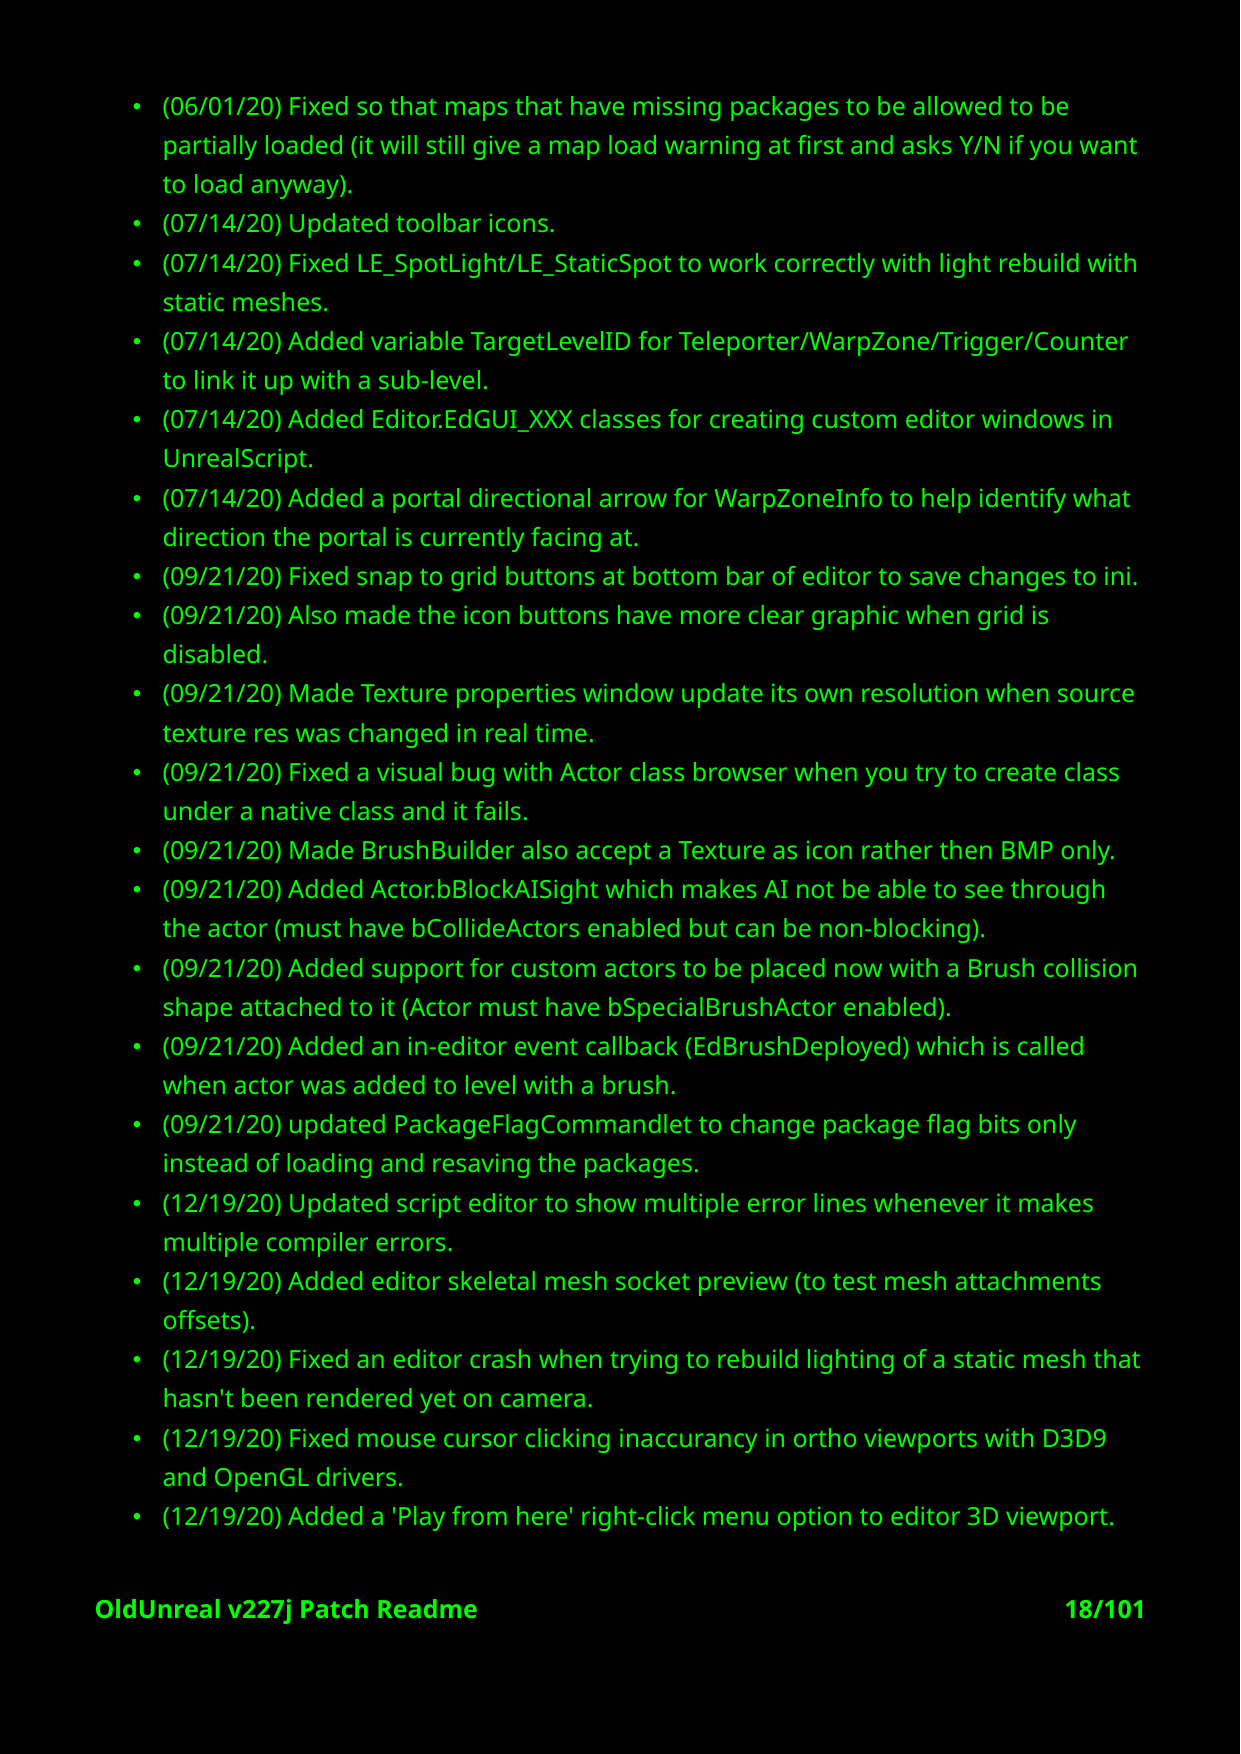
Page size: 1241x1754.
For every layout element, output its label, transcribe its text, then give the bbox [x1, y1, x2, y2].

list (12/19/20) Added a 'Play from here' right-click menu option to editor 3D viewport. [133, 1498, 1152, 1533]
list (09/21/20) Fixed a visual bug with Actor class browser when you try to create class under a native class and it fails. [133, 754, 1152, 828]
list (09/21/20) Added support for custom actors to be placed now with a Brush collision shape attached to it (Actor must have bSpecialBrushActor enabled). [133, 950, 1152, 1023]
list (07/14/20) Added a portal directional arrow for WarpZoneInfo to help identify what direction the portal is currently facing at. [133, 480, 1152, 553]
list (07/14/20) Fixed LE_SpotLight/LE_StaticSpot to work correctly with light rebuild with static meshes. [133, 245, 1152, 318]
list (09/21/20) Also made the icon buttons have more clear graphic when grid is disabled. [133, 598, 1152, 671]
list (09/21/20) Added Actor.bBlockAISight which makes AI not be able to see through the actor (must have bCollideActors enabled but can be non-blocking). [133, 872, 1152, 945]
list (12/19/20) Fixed mouse cursor clicking inaccurancy in ortho viewports with D3D9 and OpenGL drivers. [133, 1420, 1152, 1493]
list (12/19/20) Fixed an editor crash when trying to rebuild lighting of a static mesh that hasn't been rendered yet on camera. [133, 1342, 1152, 1415]
list (12/19/20) Added editor skeletal mesh socket preview (to test mesh attachments offsets). [133, 1263, 1152, 1337]
list (07/14/20) Updated toolbar icons. [133, 206, 1152, 240]
list (12/19/20) Updated script editor to show multiple error lines whenever it makes multiple compiler errors. [133, 1185, 1152, 1258]
list (07/14/20) Added Editor.EdGUI_XXX classes for creating custom editor windows in UnrealScript. [133, 402, 1152, 475]
list (07/14/20) Added variable TargetLevelID for Teleporter/WarpZone/Trigger/Counter to link it up with a sub-level. [133, 323, 1152, 397]
list (09/21/20) Added an in-editor event callback (EdBrushDeployed) which is called when actor was added to level with a brush. [133, 1028, 1152, 1102]
list (09/21/20) updated PackageFlagCommandlet to change package flag bits only instead of loading and resaving the packages. [133, 1107, 1152, 1180]
list (09/21/20) Fixed snap to grid buttons at bottom bar of editor to save changes to ini. [133, 558, 1152, 593]
list (09/21/20) Made Texture properties window update its own resolution when source texture res was changed in real time. [133, 676, 1152, 749]
list (06/01/20) Fixed so that maps that have missing packages to be allowed to be partially loaded (it will still give a map load warning at first and asks Y/N if you want to load anyway). [133, 88, 1152, 201]
list (09/21/20) Made BrushBuilder also accept a Texture as icon rather then BMP only. [133, 833, 1152, 867]
